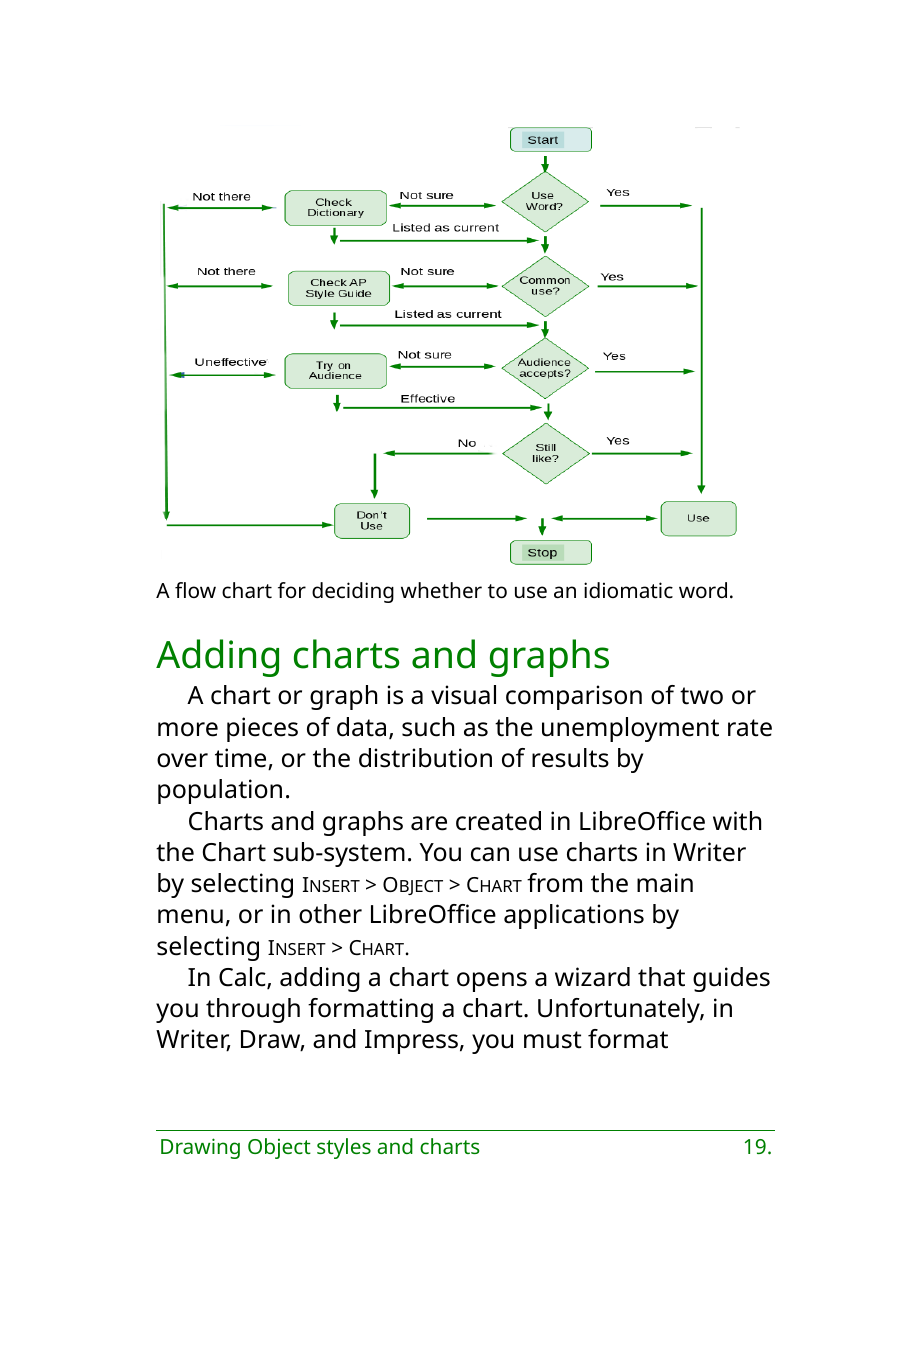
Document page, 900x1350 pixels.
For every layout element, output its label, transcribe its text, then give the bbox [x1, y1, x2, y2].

picture [156, 125, 740, 567]
subtitle Adding charts and graphs [156, 629, 775, 680]
table_header [156, 125, 775, 569]
text A chart or graph is a visual comparison of two or more pieces of data, such as the unemployment rate over time, or the distribution of results by population. [156, 680, 775, 805]
table_cell A flow chart for deciding whether to use an idiomatic word. [156, 569, 775, 604]
text Charts and graphs are created in LibreOffice with the Chart sub-system. You can use charts in Writer by selecting Insert > Object > Chart from the main menu, or in other LibreOffice applications by selecting Insert > Chart. [156, 805, 775, 961]
text In Calc, adding a chart opens a wizard that guides you through formatting a chart. Unfortunately, in Writer, Draw, and Impress, you must format [156, 961, 775, 1055]
